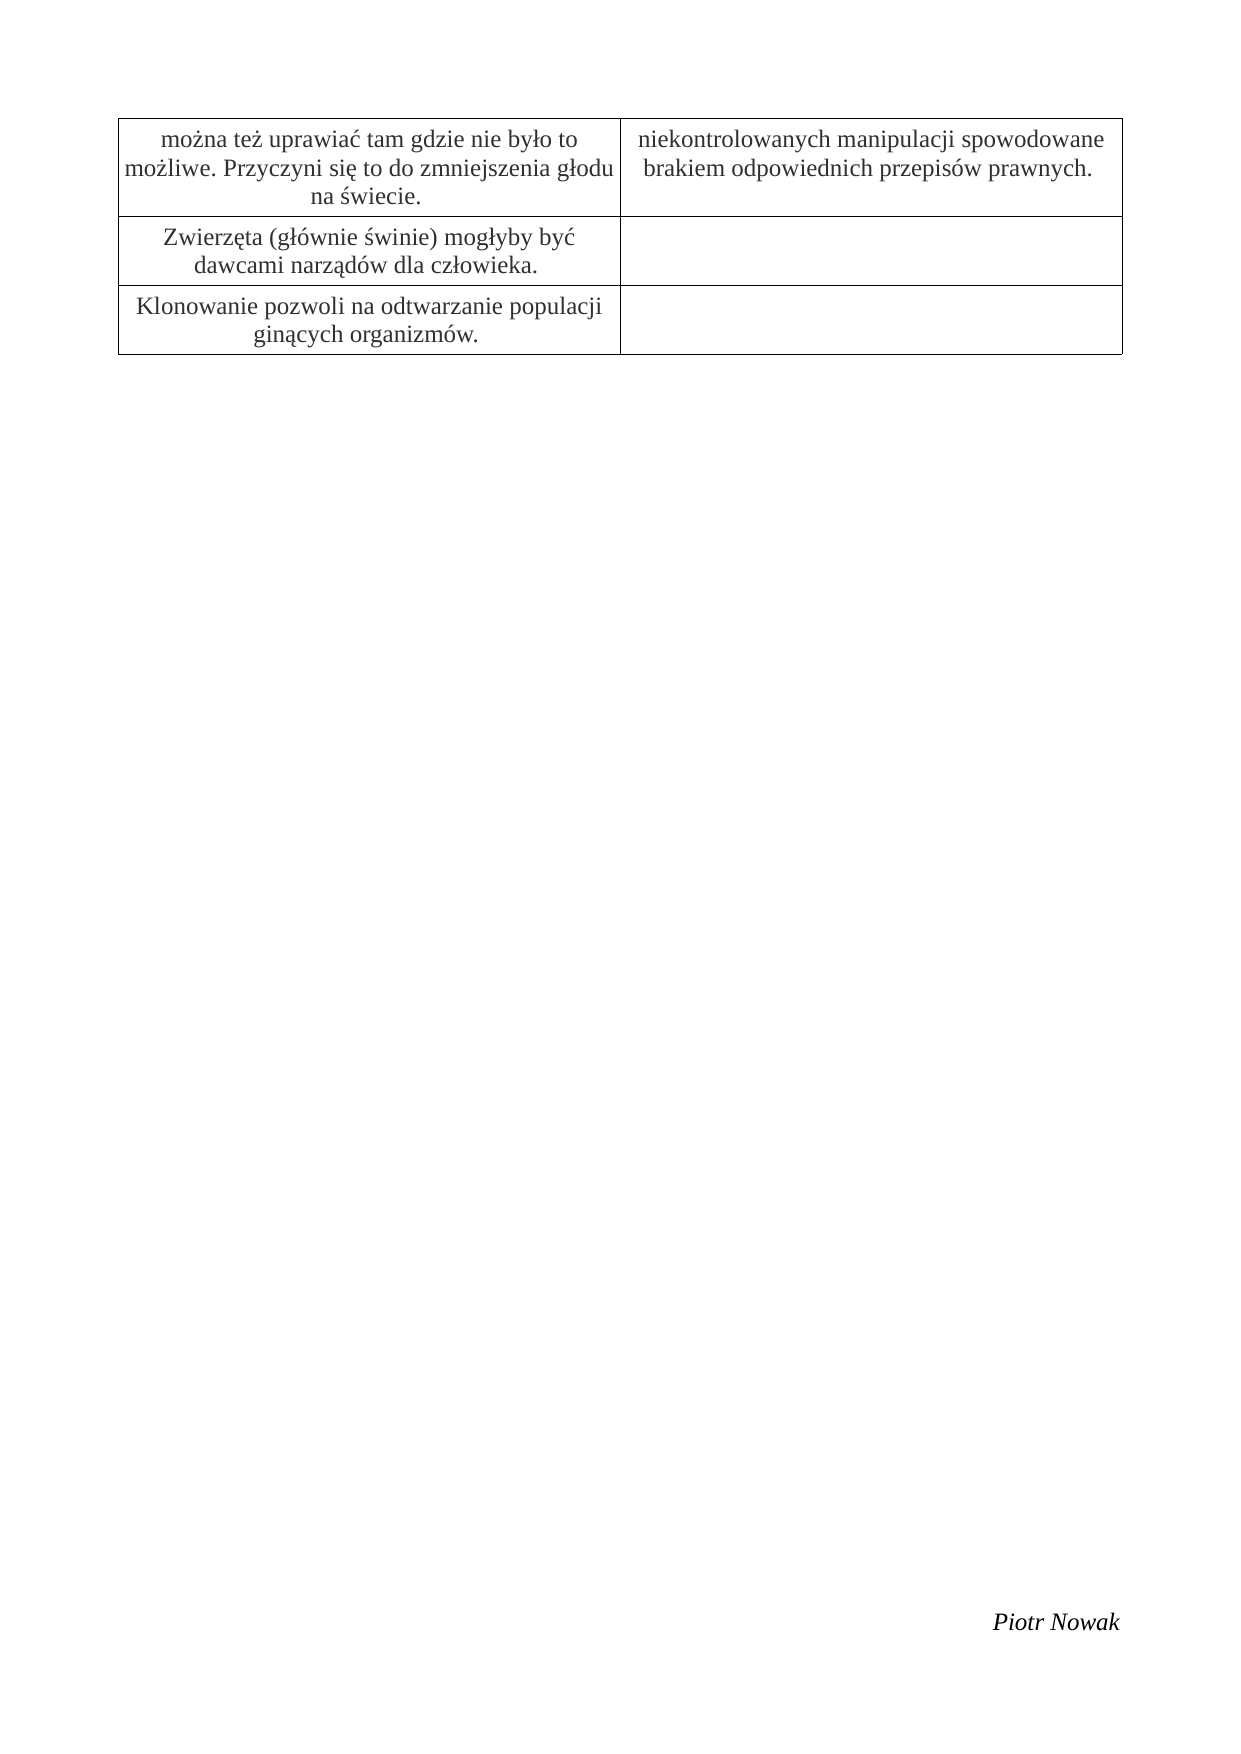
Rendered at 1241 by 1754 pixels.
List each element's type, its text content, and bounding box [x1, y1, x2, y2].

table_cell Zwierzęta (głównie świnie) mogłyby być dawcami narządów dla człowieka. [119, 217, 620, 285]
table_cell niekontrolowanych manipulacji spowodowane brakiem odpowiednich przepisów prawnych. [621, 119, 1122, 216]
table_cell Klonowanie pozwoli na odtwarzanie populacji ginących organizmów. [119, 286, 620, 354]
table_cell [621, 217, 1122, 285]
table_cell można też uprawiać tam gdzie nie było to możliwe. Przyczyni się to do zmniejszenia głodu na świecie. [119, 119, 620, 216]
table_cell [621, 286, 1122, 354]
